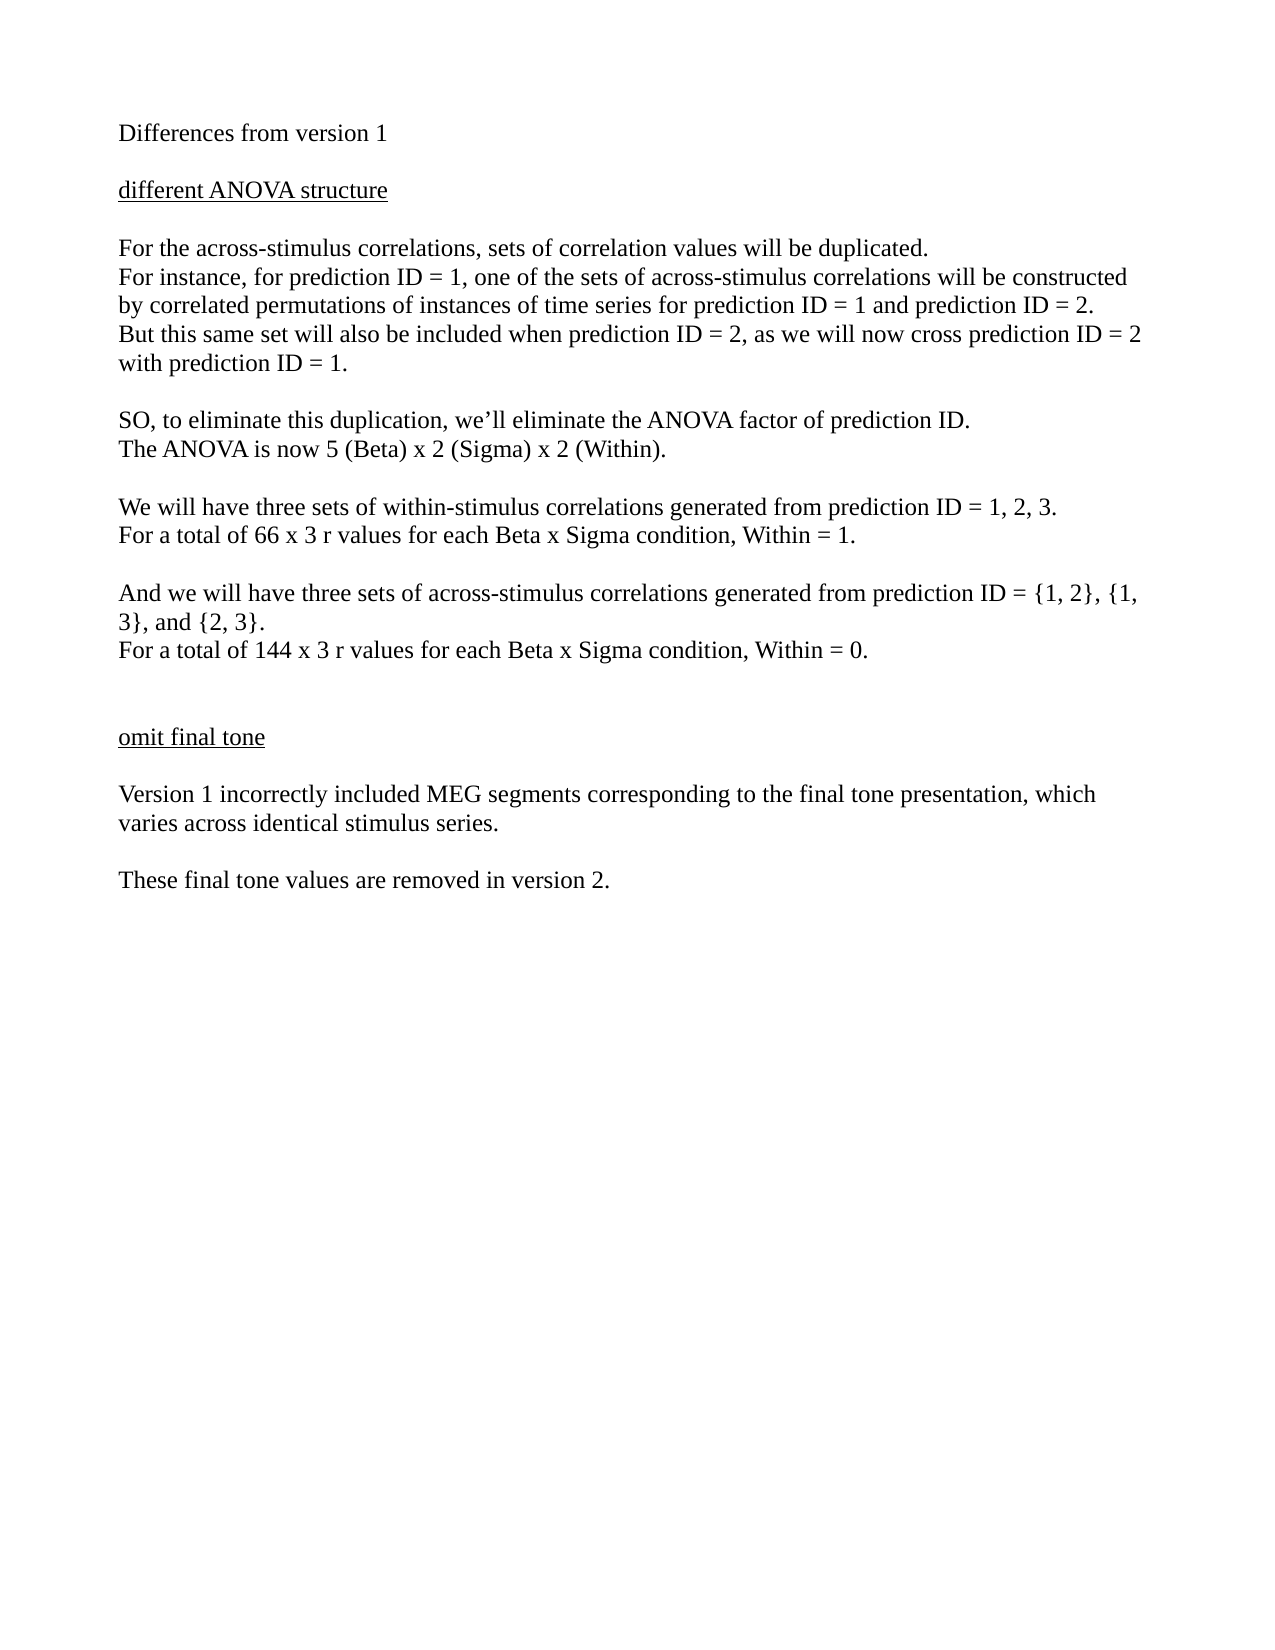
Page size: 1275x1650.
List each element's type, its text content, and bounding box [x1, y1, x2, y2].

text These final tone values are removed in version 2. [118, 866, 1157, 894]
text For the across-stimulus correlations, sets of correlation values will be duplicated. [118, 233, 1157, 262]
text Version 1 incorrectly included MEG segments corresponding to the final tone presentation, which varies across identical stimulus series. [118, 779, 1157, 837]
text For instance, for prediction ID = 1, one of the sets of across-stimulus correlations will be constructed by correlated permutations of instances of time series for prediction ID = 1 and prediction ID = 2. [118, 262, 1157, 319]
text SO, to eliminate this duplication, we’ll eliminate the ANOVA factor of prediction ID. [118, 406, 1157, 434]
text For a total of 66 x 3 r values for each Beta x Sigma condition, Within = 1. [118, 521, 1157, 549]
text We will have three sets of within-stimulus correlations generated from prediction ID = 1, 2, 3. [118, 492, 1157, 521]
text The ANOVA is now 5 (Beta) x 2 (Sigma) x 2 (Within). [118, 434, 1157, 463]
text different ANOVA structure [118, 176, 1157, 204]
text omit final tone [118, 722, 1157, 751]
text For a total of 144 x 3 r values for each Beta x Sigma condition, Within = 0. [118, 636, 1157, 664]
text Differences from version 1 [118, 118, 1157, 147]
text And we will have three sets of across-stimulus correlations generated from prediction ID = {1, 2}, {1, 3}, and {2, 3}. [118, 578, 1157, 636]
text But this same set will also be included when prediction ID = 2, as we will now cross prediction ID = 2 with prediction ID = 1. [118, 319, 1157, 377]
